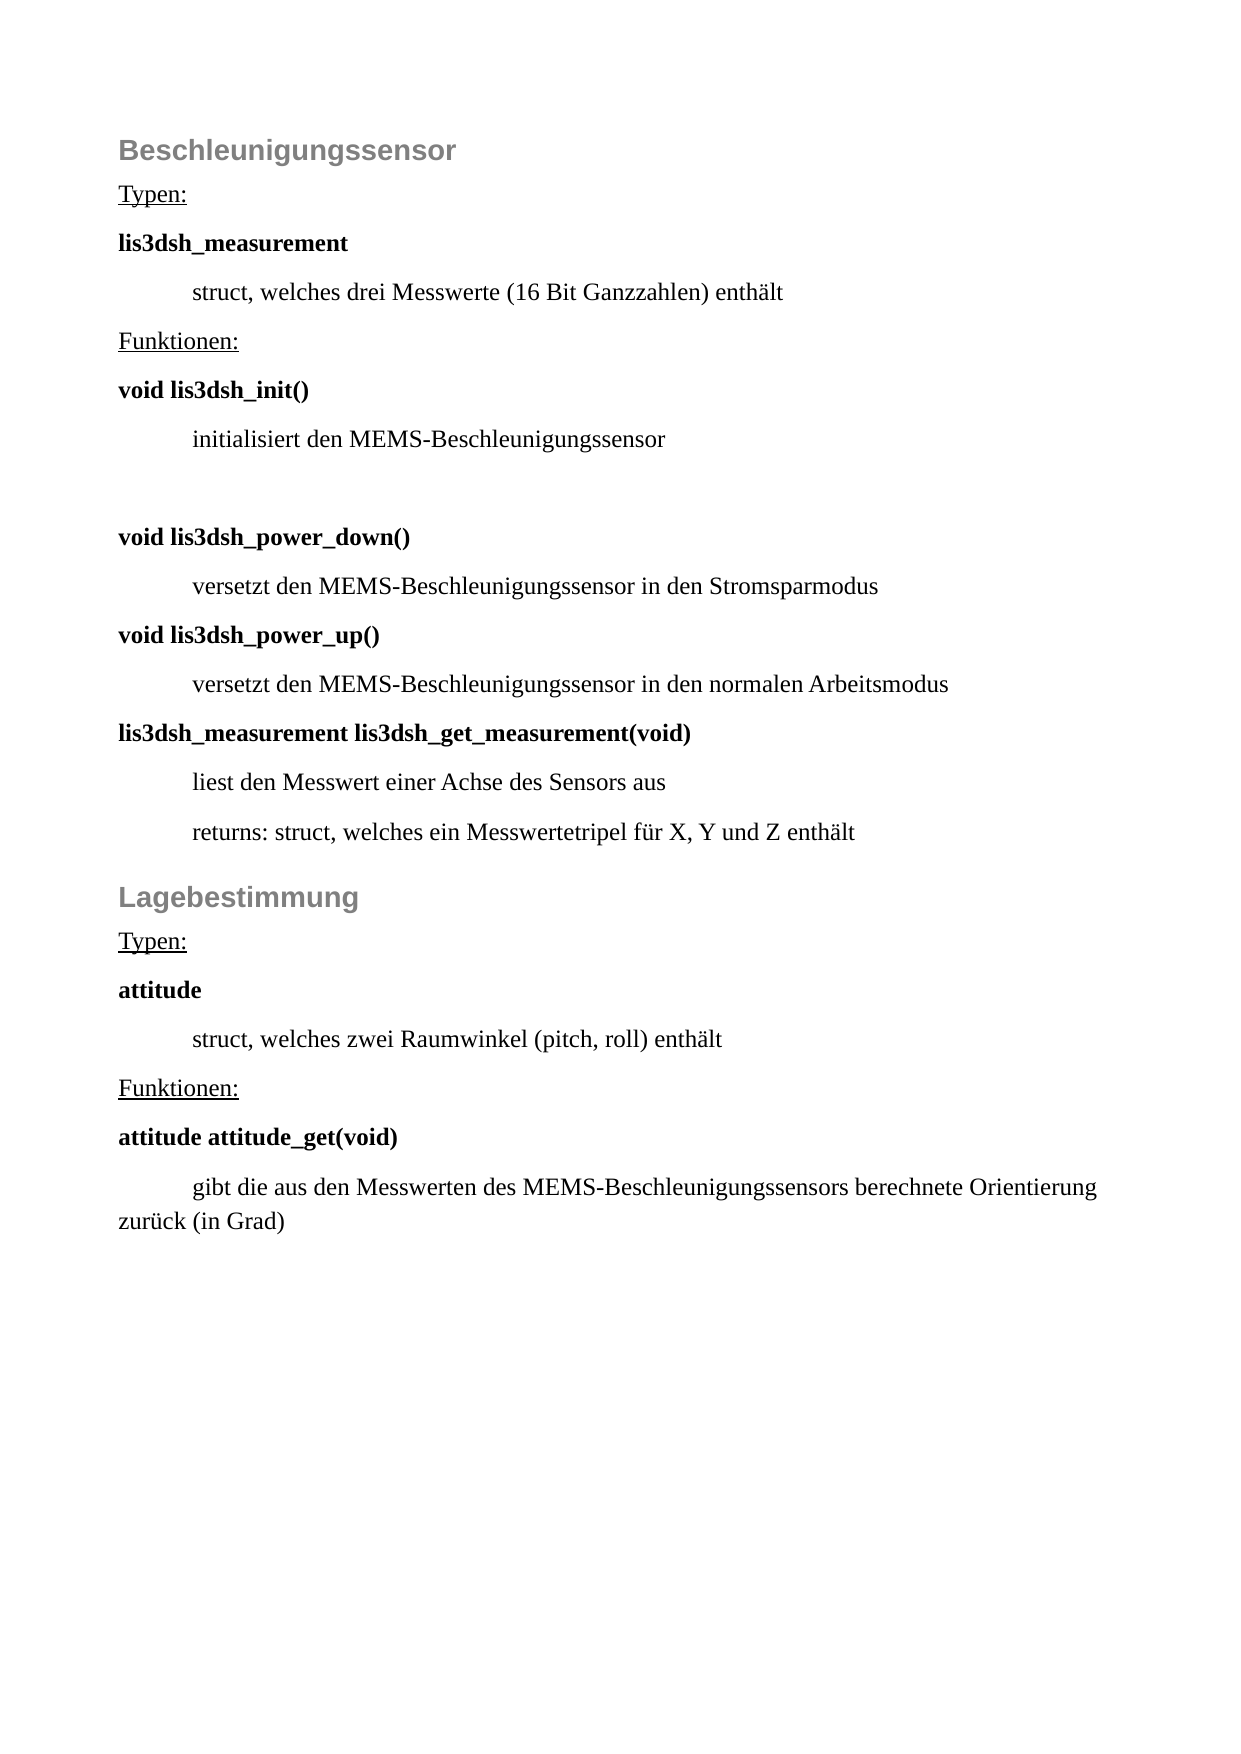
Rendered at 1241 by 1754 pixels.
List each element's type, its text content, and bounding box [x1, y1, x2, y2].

text gibt die aus den Messwerten des MEMS-Beschleunigungssensors berechnete Orientierung zurück (in Grad) [118, 1172, 1122, 1235]
text versetzt den MEMS-Beschleunigungssensor in den normalen Arbeitsmodus [118, 669, 1122, 698]
text returns: struct, welches ein Messwertetripel für X, Y und Z enthält [118, 817, 1122, 845]
text liest den Messwert einer Achse des Sensors aus [118, 767, 1122, 796]
text Typen: [118, 926, 1122, 955]
subtitle Lagebestimmung [118, 880, 1122, 914]
text void lis3dsh_power_up() [118, 620, 1122, 649]
text lis3dsh_measurement lis3dsh_get_measurement(void) [118, 718, 1122, 747]
text versetzt den MEMS-Beschleunigungssensor in den Stromsparmodus [118, 571, 1122, 600]
text void lis3dsh_power_down() [118, 522, 1122, 551]
text attitude [118, 975, 1122, 1004]
text Funktionen: [118, 326, 1122, 355]
text Funktionen: [118, 1073, 1122, 1102]
text attitude attitude_get(void) [118, 1122, 1122, 1151]
text struct, welches zwei Raumwinkel (pitch, roll) enthält [118, 1024, 1122, 1053]
subtitle Beschleunigungssensor [118, 133, 1122, 166]
text void lis3dsh_init() [118, 375, 1122, 404]
text lis3dsh_measurement [118, 228, 1122, 257]
text Typen: [118, 179, 1122, 207]
text struct, welches drei Messwerte (16 Bit Ganzzahlen) enthält [118, 277, 1122, 306]
text initialisiert den MEMS-Beschleunigungssensor [118, 424, 1122, 453]
